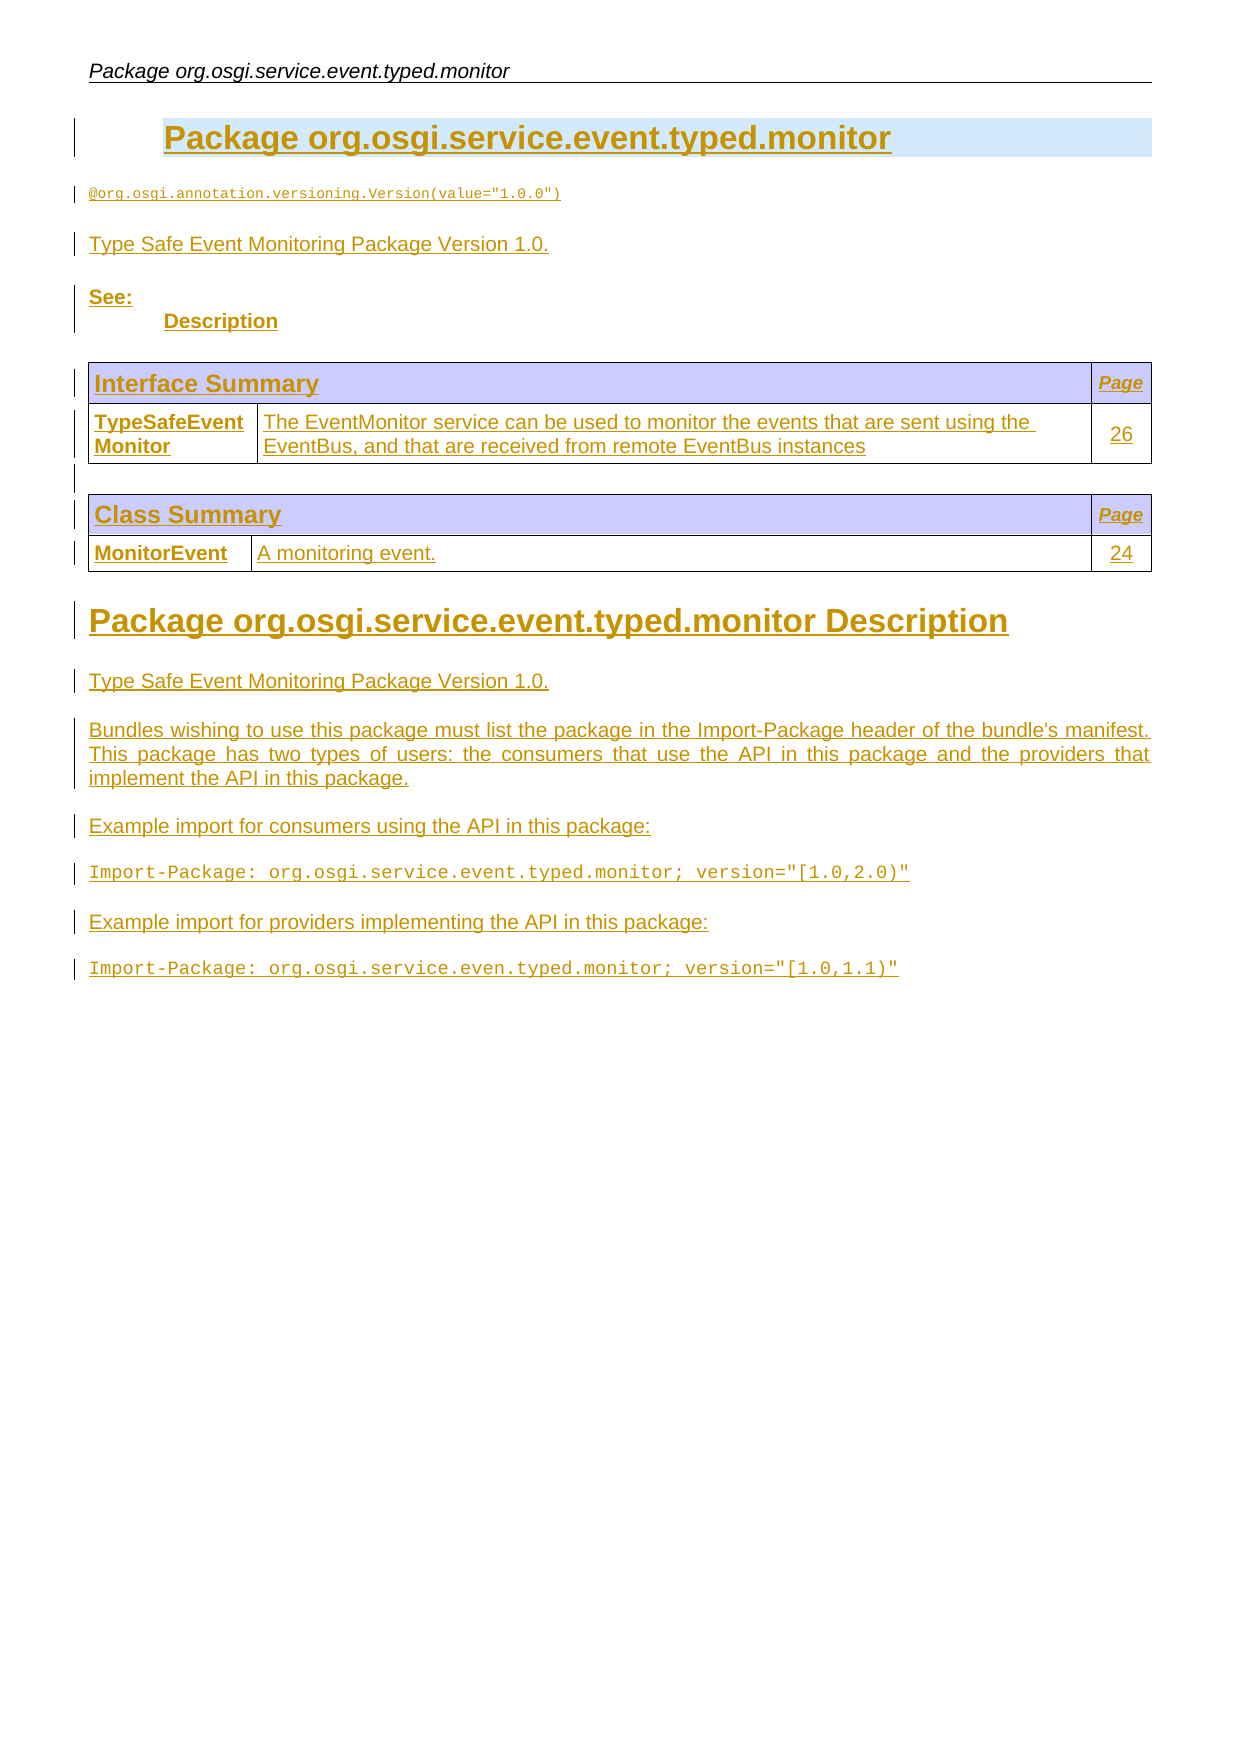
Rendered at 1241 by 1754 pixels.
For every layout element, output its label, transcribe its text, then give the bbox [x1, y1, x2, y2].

table_cell MonitorEvent [89, 536, 251, 571]
text Example import for consumers using the API in this package: [88, 814, 1152, 838]
text @org.osgi.annotation.versioning.Version(value="1.0.0") [88, 186, 1152, 203]
text Example import for providers implementing the API in this package: [88, 909, 1152, 933]
text Import-Package: org.osgi.service.event.typed.monitor; version="[1.0,2.0)" [88, 863, 1152, 884]
table_cell 24 [1092, 536, 1151, 571]
text Type Safe Event Monitoring Package Version 1.0. [88, 232, 1152, 256]
text Description [163, 309, 1152, 333]
text Package org.osgi.service.event.typed.monitor Description [88, 601, 1152, 639]
table_cell A monitoring event. [252, 536, 1091, 571]
subtitle Package org.osgi.service.event.typed.monitor [163, 118, 1152, 157]
table_header Class Summary [89, 495, 1091, 534]
text Type Safe Event Monitoring Package Version 1.0. [88, 668, 1152, 692]
table_header Page [1092, 495, 1151, 534]
text See: [88, 285, 1152, 309]
text Bundles wishing to use this package must list the package in the Import-Package header of the bundle's manifest. This package has two types of users: the consumers that use the API in this package and the providers that implement the API in this package. [88, 717, 1152, 789]
table_header Interface Summary [89, 363, 1091, 403]
table_cell TypeSafeEventMonitor [89, 404, 257, 463]
table_cell The EventMonitor service can be used to monitor the events that are sent using the EventBus, and that are received from remote EventBus instances [258, 404, 1091, 463]
text Import-Package: org.osgi.service.even.typed.monitor; version="[1.0,1.1)" [88, 958, 1152, 980]
table_header Page [1092, 363, 1151, 403]
table_cell 26 [1092, 404, 1151, 463]
